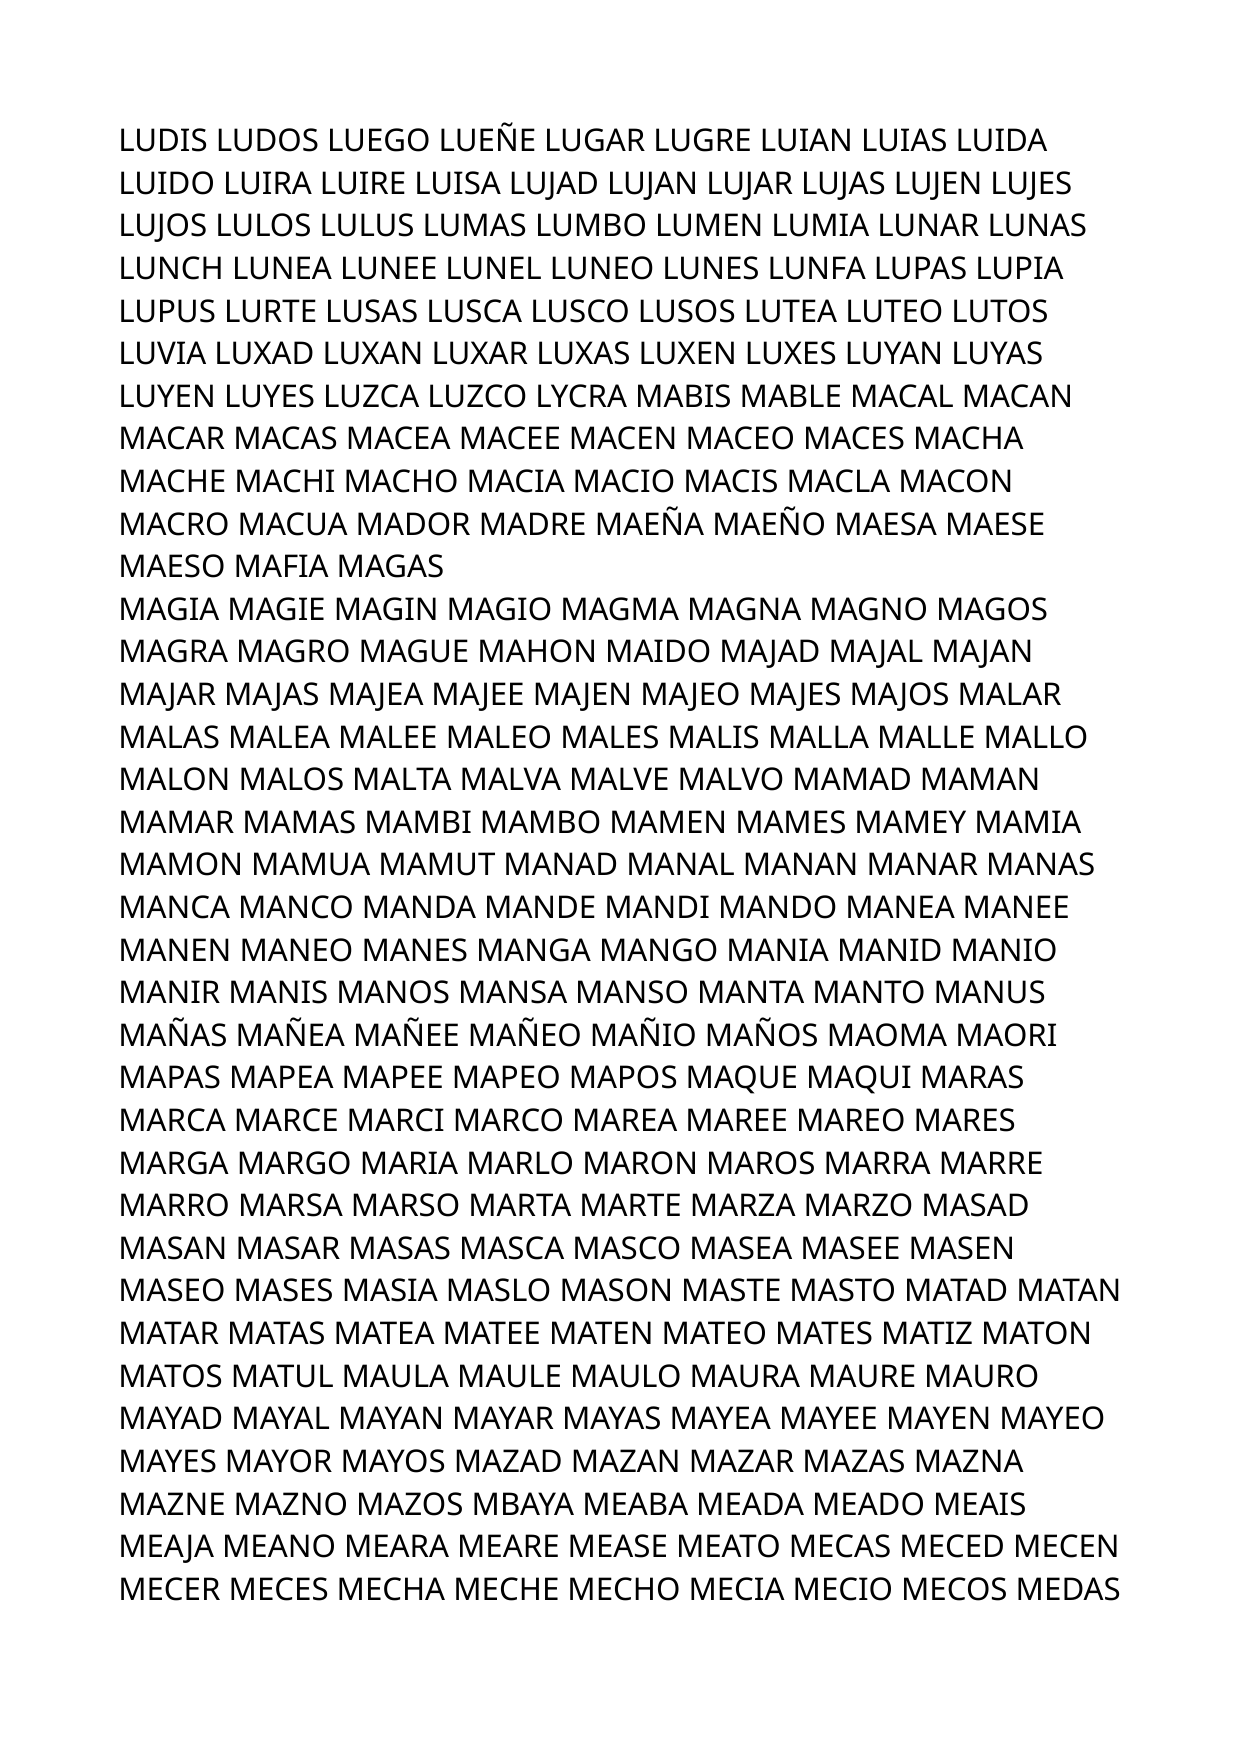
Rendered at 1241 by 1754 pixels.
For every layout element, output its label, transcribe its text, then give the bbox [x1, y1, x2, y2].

text LUDIS LUDOS LUEGO LUEÑE LUGAR LUGRE LUIAN LUIAS LUIDA LUIDO LUIRA LUIRE LUISA LUJAD LUJAN LUJAR LUJAS LUJEN LUJES LUJOS LULOS LULUS LUMAS LUMBO LUMEN LUMIA LUNAR LUNAS LUNCH LUNEA LUNEE LUNEL LUNEO LUNES LUNFA LUPAS LUPIA LUPUS LURTE LUSAS LUSCA LUSCO LUSOS LUTEA LUTEO LUTOS LUVIA LUXAD LUXAN LUXAR LUXAS LUXEN LUXES LUYAN LUYAS LUYEN LUYES LUZCA LUZCO LYCRA MABIS MABLE MACAL MACAN MACAR MACAS MACEA MACEE MACEN MACEO MACES MACHA MACHE MACHI MACHO MACIA MACIO MACIS MACLA MACON MACRO MACUA MADOR MADRE MAEÑA MAEÑO MAESA MAESE MAESO MAFIA MAGAS [118, 118, 1122, 587]
text MAGIA MAGIE MAGIN MAGIO MAGMA MAGNA MAGNO MAGOS MAGRA MAGRO MAGUE MAHON MAIDO MAJAD MAJAL MAJAN MAJAR MAJAS MAJEA MAJEE MAJEN MAJEO MAJES MAJOS MALAR MALAS MALEA MALEE MALEO MALES MALIS MALLA MALLE MALLO MALON MALOS MALTA MALVA MALVE MALVO MAMAD MAMAN MAMAR MAMAS MAMBI MAMBO MAMEN MAMES MAMEY MAMIA MAMON MAMUA MAMUT MANAD MANAL MANAN MANAR MANAS MANCA MANCO MANDA MANDE MANDI MANDO MANEA MANEE MANEN MANEO MANES MANGA MANGO MANIA MANID MANIO MANIR MANIS MANOS MANSA MANSO MANTA MANTO MANUS MAÑAS MAÑEA MAÑEE MAÑEO MAÑIO MAÑOS MAOMA MAORI MAPAS MAPEA MAPEE MAPEO MAPOS MAQUE MAQUI MARAS MARCA MARCE MARCI MARCO MAREA MAREE MAREO MARES MARGA MARGO MARIA MARLO MARON MAROS MARRA MARRE MARRO MARSA MARSO MARTA MARTE MARZA MARZO MASAD MASAN MASAR MASAS MASCA MASCO MASEA MASEE MASEN MASEO MASES MASIA MASLO MASON MASTE MASTO MATAD MATAN MATAR MATAS MATEA MATEE MATEN MATEO MATES MATIZ MATON MATOS MATUL MAULA MAULE MAULO MAURA MAURE MAURO MAYAD MAYAL MAYAN MAYAR MAYAS MAYEA MAYEE MAYEN MAYEO MAYES MAYOR MAYOS MAZAD MAZAN MAZAR MAZAS MAZNA MAZNE MAZNO MAZOS MBAYA MEABA MEADA MEADO MEAIS MEAJA MEANO MEARA MEARE MEASE MEATO MECAS MECED MECEN MECER MECES MECHA MECHE MECHO MECIA MECIO MECOS MEDAS [118, 587, 1122, 1609]
